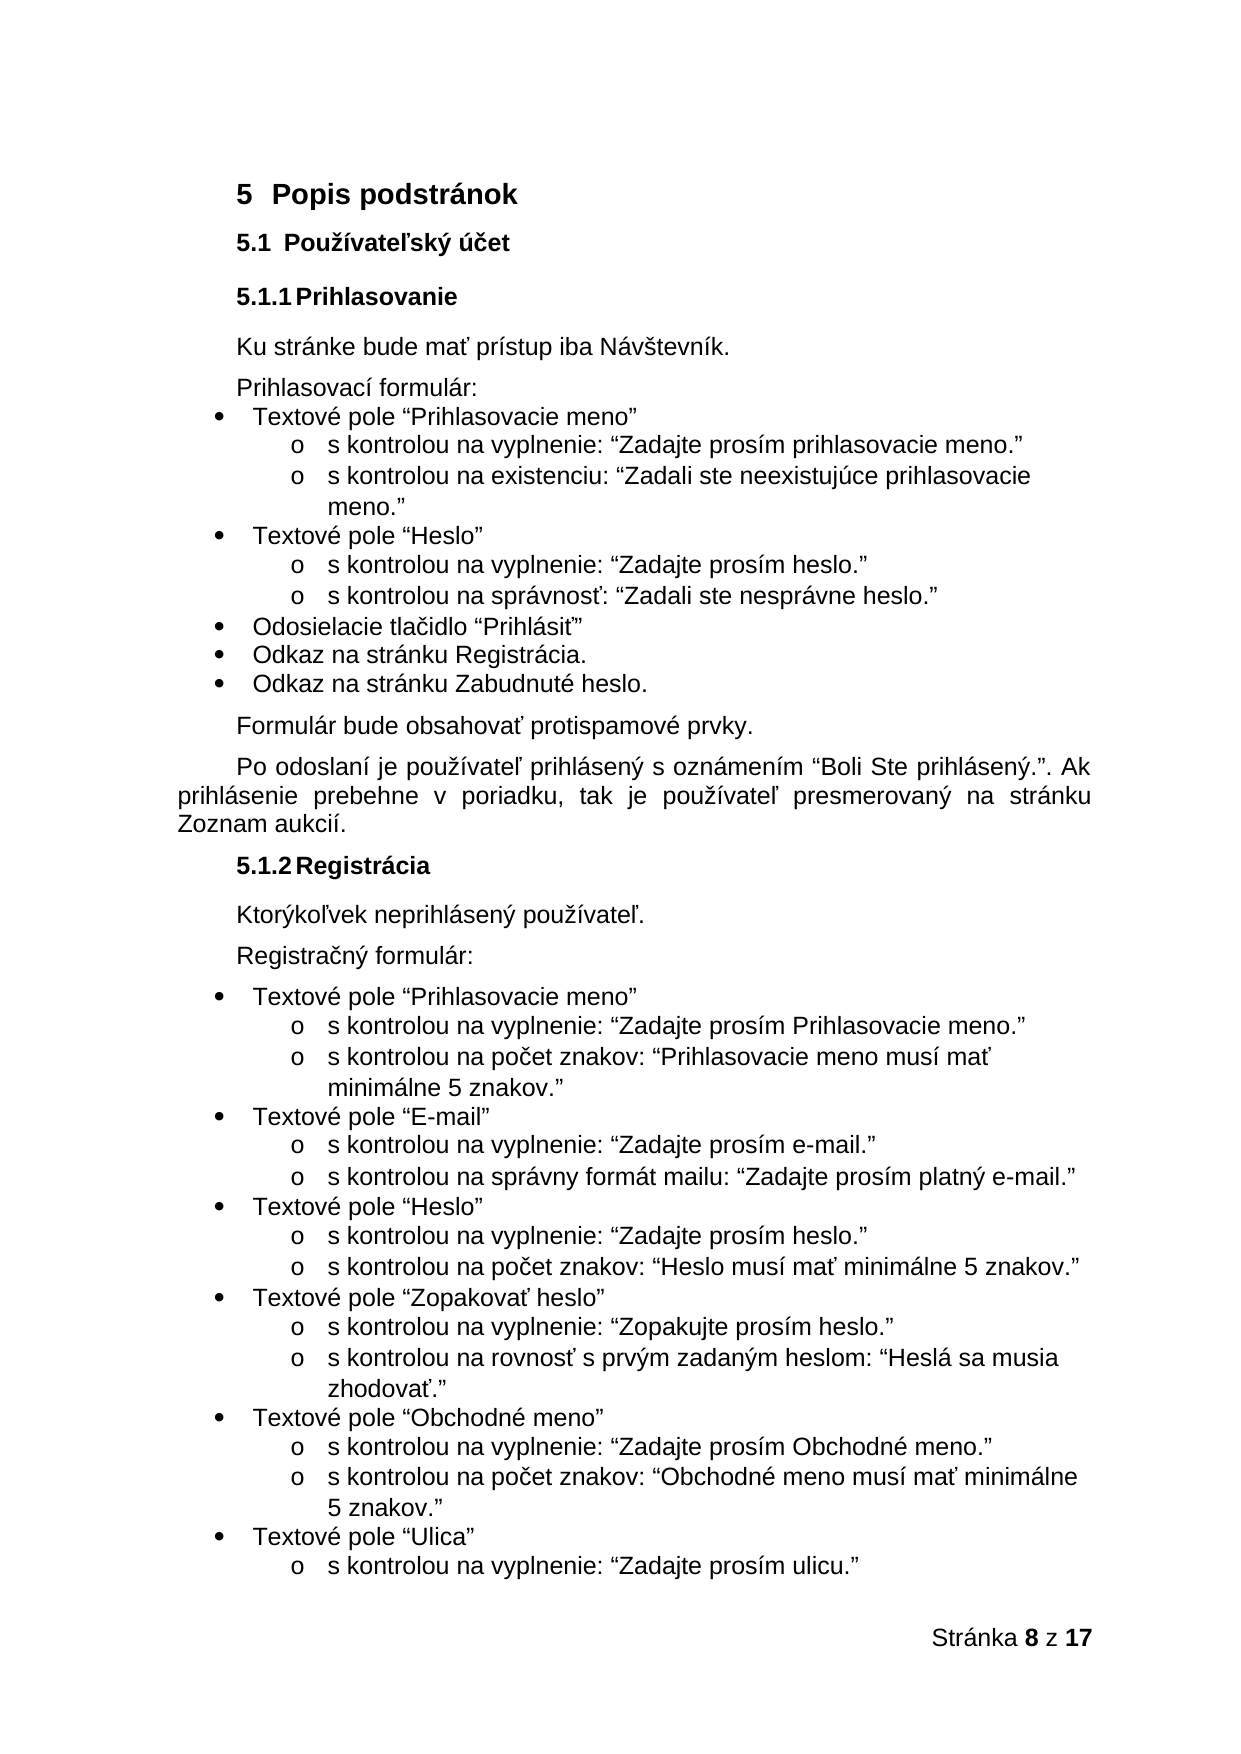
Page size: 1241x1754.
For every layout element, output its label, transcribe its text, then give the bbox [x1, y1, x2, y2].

list s kontrolou na existenciu: “Zadali ste neexistujúce prihlasovacie meno.” [290, 461, 1092, 521]
subtitle Registrácia [236, 851, 1092, 879]
list s kontrolou na vyplnenie: “Zadajte prosím prihlasovacie meno.” [290, 430, 1092, 461]
list Textové pole “Prihlasovacie meno” [215, 982, 1092, 1011]
list s kontrolou na správnosť: “Zadali ste nesprávne heslo.” [290, 581, 1092, 612]
list s kontrolou na vyplnenie: “Zadajte prosím heslo.” [290, 1221, 1092, 1252]
list s kontrolou na vyplnenie: “Zadajte prosím Obchodné meno.” [290, 1431, 1092, 1462]
list s kontrolou na vyplnenie: “Zadajte prosím heslo.” [290, 550, 1092, 581]
text Registračný formulár: [177, 941, 1092, 970]
subtitle Používateľský účet [236, 227, 1092, 256]
list Odkaz na stránku Zabudnuté heslo. [215, 669, 1092, 698]
list Textové pole “Heslo” [215, 1192, 1092, 1221]
subtitle Prihlasovanie [236, 282, 1092, 311]
text Po odoslaní je používateľ prihlásený s oznámením “Boli Ste prihlásený.”. Ak prihlásenie prebehne v poriadku, tak je používateľ presmerovaný na stránku Zoznam aukcií. [177, 752, 1092, 838]
list s kontrolou na počet znakov: “Obchodné meno musí mať minimálne 5 znakov.” [290, 1462, 1092, 1522]
list s kontrolou na vyplnenie: “Zadajte prosím e-mail.” [290, 1131, 1092, 1161]
list s kontrolou na vyplnenie: “Zadajte prosím ulicu.” [290, 1551, 1092, 1582]
list s kontrolou na vyplnenie: “Zadajte prosím Prihlasovacie meno.” [290, 1011, 1092, 1042]
list Textové pole “Zopakovať heslo” [215, 1283, 1092, 1312]
list s kontrolou na správny formát mailu: “Zadajte prosím platný e-mail.” [290, 1161, 1092, 1192]
list Odosielacie tlačidlo “Prihlásiť” [215, 612, 1092, 641]
list s kontrolou na vyplnenie: “Zopakujte prosím heslo.” [290, 1312, 1092, 1343]
text Prihlasovací formulár: [177, 373, 1092, 401]
subtitle Popis podstránok [236, 177, 1092, 211]
list Odkaz na stránku Registrácia. [215, 641, 1092, 669]
list s kontrolou na počet znakov: “Prihlasovacie meno musí mať minimálne 5 znakov.” [290, 1042, 1092, 1102]
list s kontrolou na počet znakov: “Heslo musí mať minimálne 5 znakov.” [290, 1252, 1092, 1283]
text Formulár bude obsahovať protispamové prvky. [177, 711, 1092, 739]
list Textové pole “Obchodné meno” [215, 1403, 1092, 1431]
list Textové pole “Prihlasovacie meno” [215, 401, 1092, 430]
list Textové pole “E-mail” [215, 1102, 1092, 1131]
list s kontrolou na rovnosť s prvým zadaným heslom: “Heslá sa musia zhodovať.” [290, 1343, 1092, 1403]
text Ku stránke bude mať prístup iba Návštevník. [177, 331, 1092, 360]
text Ktorýkoľvek neprihlásený používateľ. [177, 900, 1092, 928]
list Textové pole “Heslo” [215, 521, 1092, 550]
list Textové pole “Ulica” [215, 1522, 1092, 1551]
